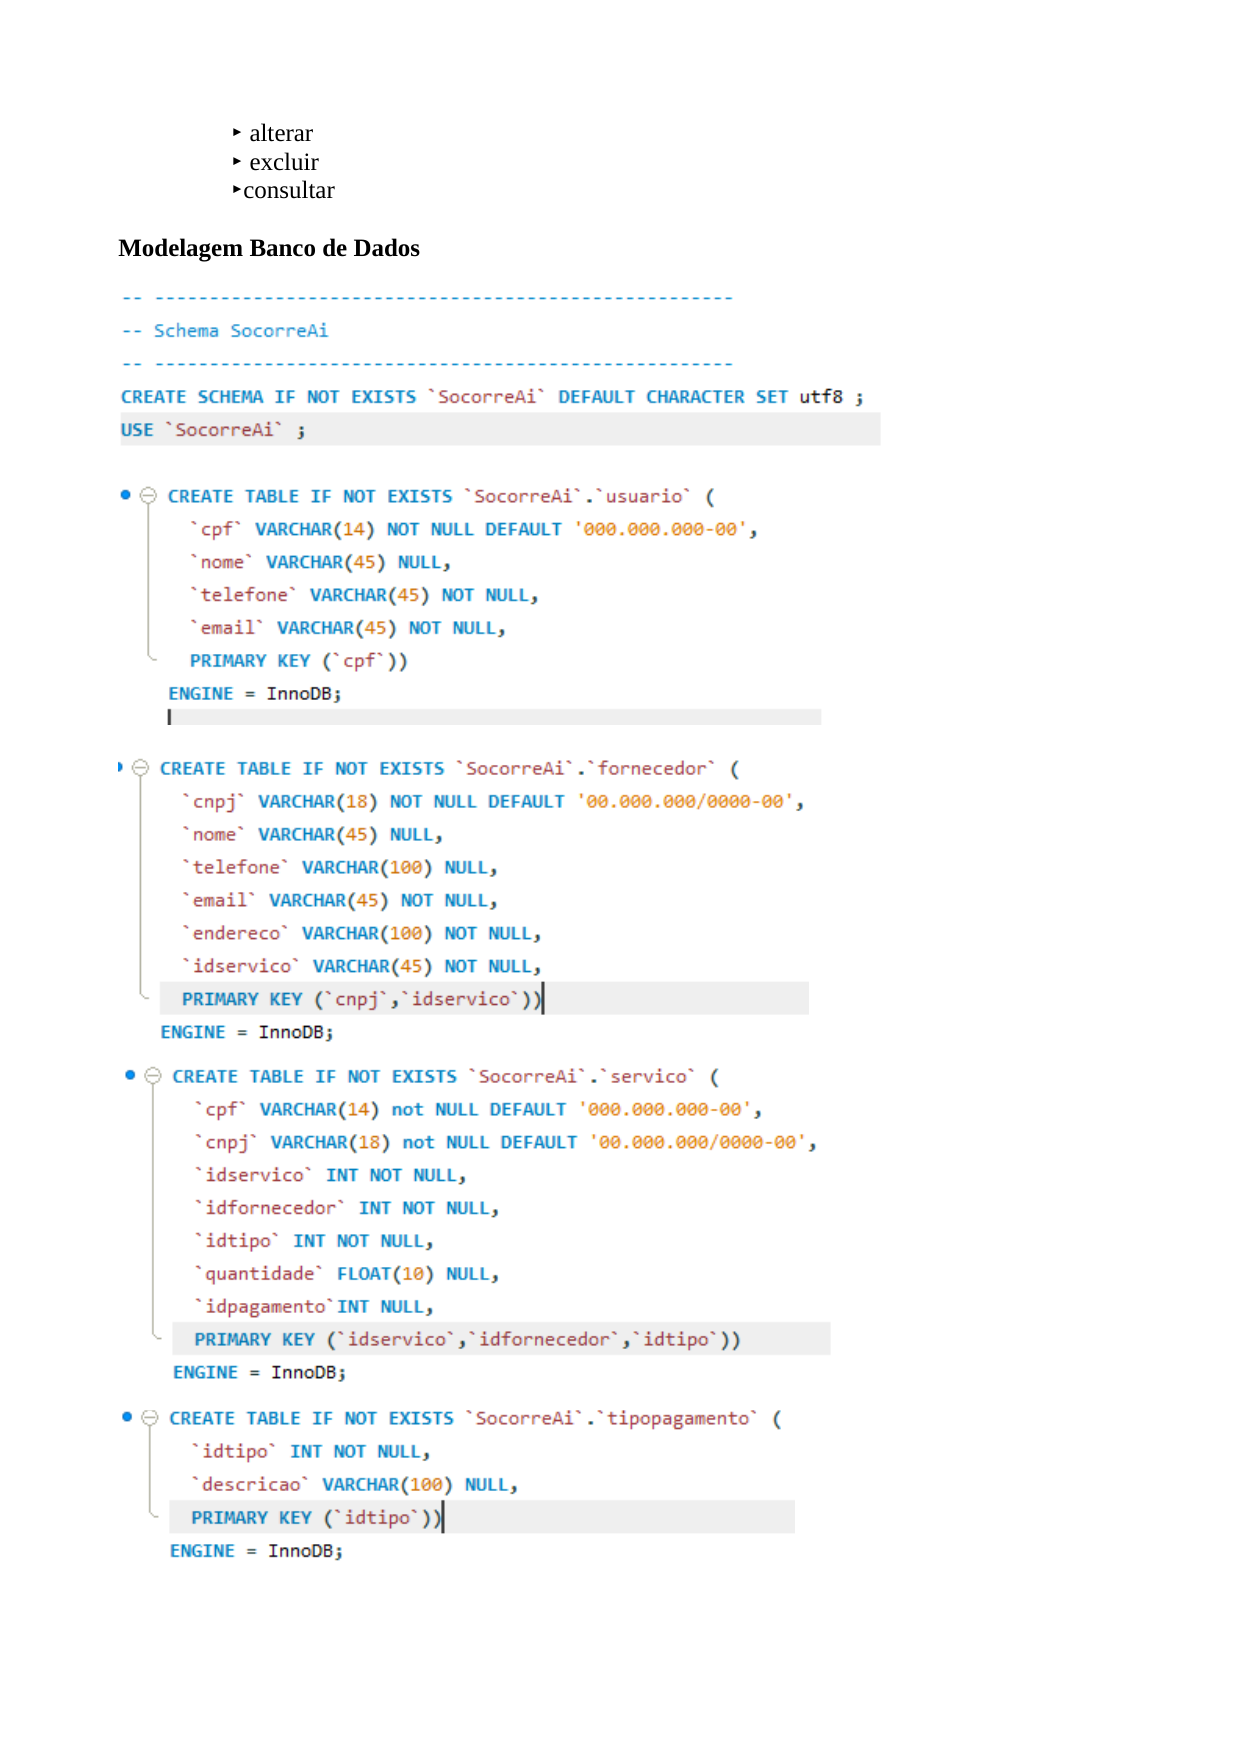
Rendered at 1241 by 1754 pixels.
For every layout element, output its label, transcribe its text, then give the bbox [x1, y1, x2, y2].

text Modelagem Banco de Dados [118, 233, 1122, 262]
text ‣ excluir [118, 147, 1122, 176]
text ‣consultar [118, 176, 1122, 204]
text ‣ alterar [118, 118, 1122, 147]
